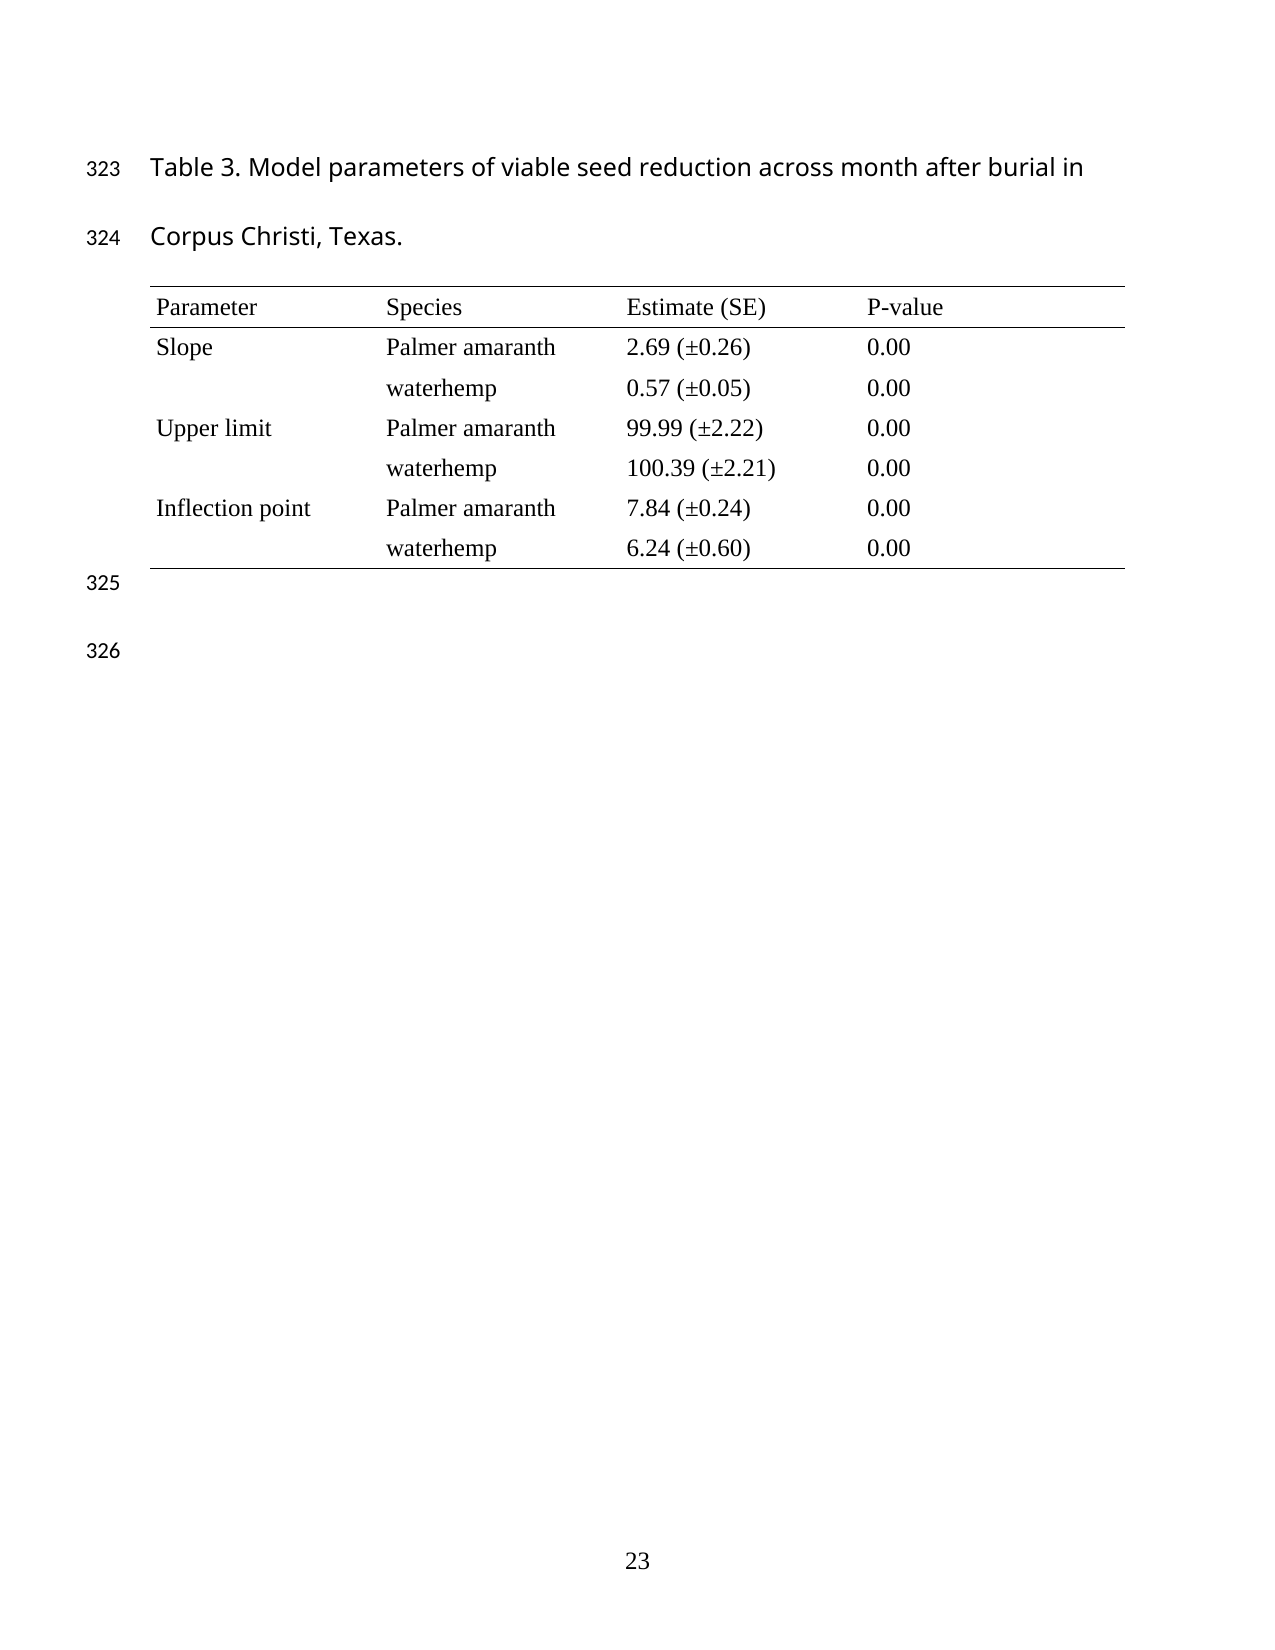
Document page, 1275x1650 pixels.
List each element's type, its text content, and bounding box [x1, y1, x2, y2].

table_cell Palmer amaranth [380, 407, 621, 447]
table_cell 99.99 (±2.22) [621, 407, 861, 447]
table_cell 0.57 (±0.05) [621, 367, 861, 407]
table_cell Palmer amaranth [380, 328, 621, 367]
table_cell waterhemp [380, 367, 621, 407]
table_cell 100.39 (±2.21) [621, 447, 861, 487]
table_cell 0.00 [861, 328, 1125, 367]
table_cell waterhemp [380, 447, 621, 487]
table_cell 6.24 (±0.60) [621, 528, 861, 568]
table_cell 2.69 (±0.26) [621, 328, 861, 367]
text Table 3. Model parameters of viable seed reduction across month after burial in Corpus Christi, Texas. [150, 150, 1125, 252]
table_cell Inflection point [150, 488, 380, 568]
table_header Species [380, 287, 621, 327]
table_cell 7.84 (±0.24) [621, 488, 861, 528]
table_cell 0.00 [861, 528, 1125, 568]
table_header Parameter [150, 287, 380, 327]
table_cell 0.00 [861, 488, 1125, 528]
table_cell Palmer amaranth [380, 488, 621, 528]
table_header P-value [861, 287, 1125, 327]
table_cell 0.00 [861, 367, 1125, 407]
table_cell Slope [150, 328, 380, 407]
table_cell Upper limit [150, 407, 380, 487]
table_cell 0.00 [861, 407, 1125, 447]
table_cell 0.00 [861, 447, 1125, 487]
table_cell waterhemp [380, 528, 621, 568]
table_header Estimate (SE) [621, 287, 861, 327]
